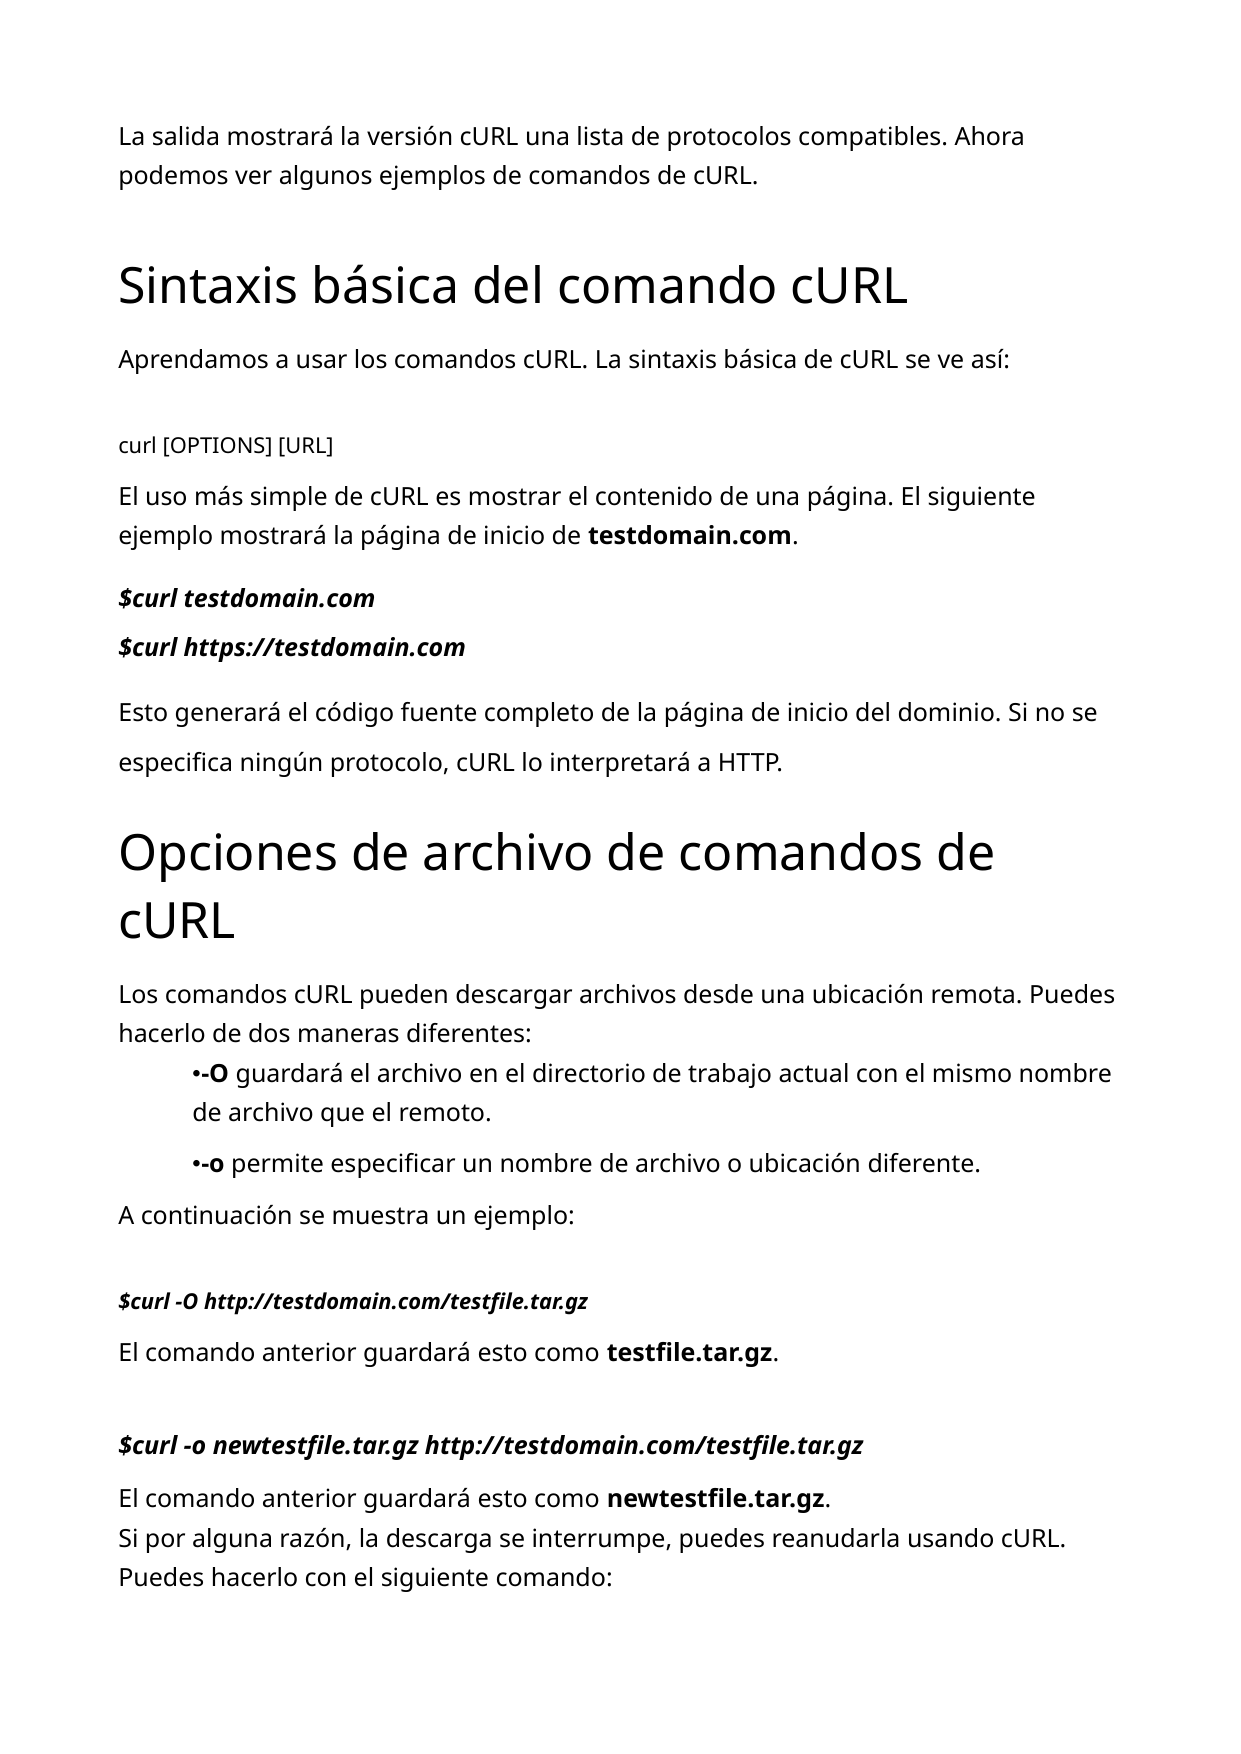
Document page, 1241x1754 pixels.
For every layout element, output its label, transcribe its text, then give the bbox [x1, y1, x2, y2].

text A continuación se muestra un ejemplo: [118, 1198, 1122, 1232]
text Aprendamos a usar los comandos cURL. La sintaxis básica de cURL se ve así: [118, 342, 1122, 376]
list -O guardará el archivo en el directorio de trabajo actual con el mismo nombre de archivo que el remoto. [118, 1055, 1122, 1128]
text $curl -o newtestfile.tar.gz http://testdomain.com/testfile.tar.gz [118, 1427, 1122, 1461]
subtitle Sintaxis básica del comando cURL [118, 250, 1122, 318]
text Esto generará el código fuente completo de la página de inicio del dominio. Si no se especifica ningún protocolo, cURL lo interpretará a HTTP. [118, 678, 1122, 778]
text El comando anterior guardará esto como newtestfile.tar.gz. [118, 1481, 1122, 1515]
text El comando anterior guardará esto como testfile.tar.gz. [118, 1334, 1122, 1368]
text $curl -O http://testdomain.com/testfile.tar.gz [118, 1286, 1122, 1316]
text Si por alguna razón, la descarga se interrumpe, puedes reanudarla usando cURL. Puedes hacerlo con el siguiente comando: [118, 1520, 1122, 1593]
list -o permite especificar un nombre de archivo o ubicación diferente. [118, 1146, 1122, 1180]
text curl [OPTIONS] [URL] [118, 430, 1122, 459]
text $curl testdomain.com [118, 581, 1122, 615]
text Los comandos cURL pueden descargar archivos desde una ubicación remota. Puedes hacerlo de dos maneras diferentes: [118, 977, 1122, 1050]
text El uso más simple de cURL es mostrar el contenido de una página. El siguiente ejemplo mostrará la página de inicio de testdomain.com. [118, 478, 1122, 552]
subtitle Opciones de archivo de comandos de cURL [118, 817, 1122, 953]
text $curl https://testdomain.com [118, 629, 1122, 664]
text La salida mostrará la versión cURL una lista de protocolos compatibles. Ahora podemos ver algunos ejemplos de comandos de cURL. [118, 118, 1122, 191]
